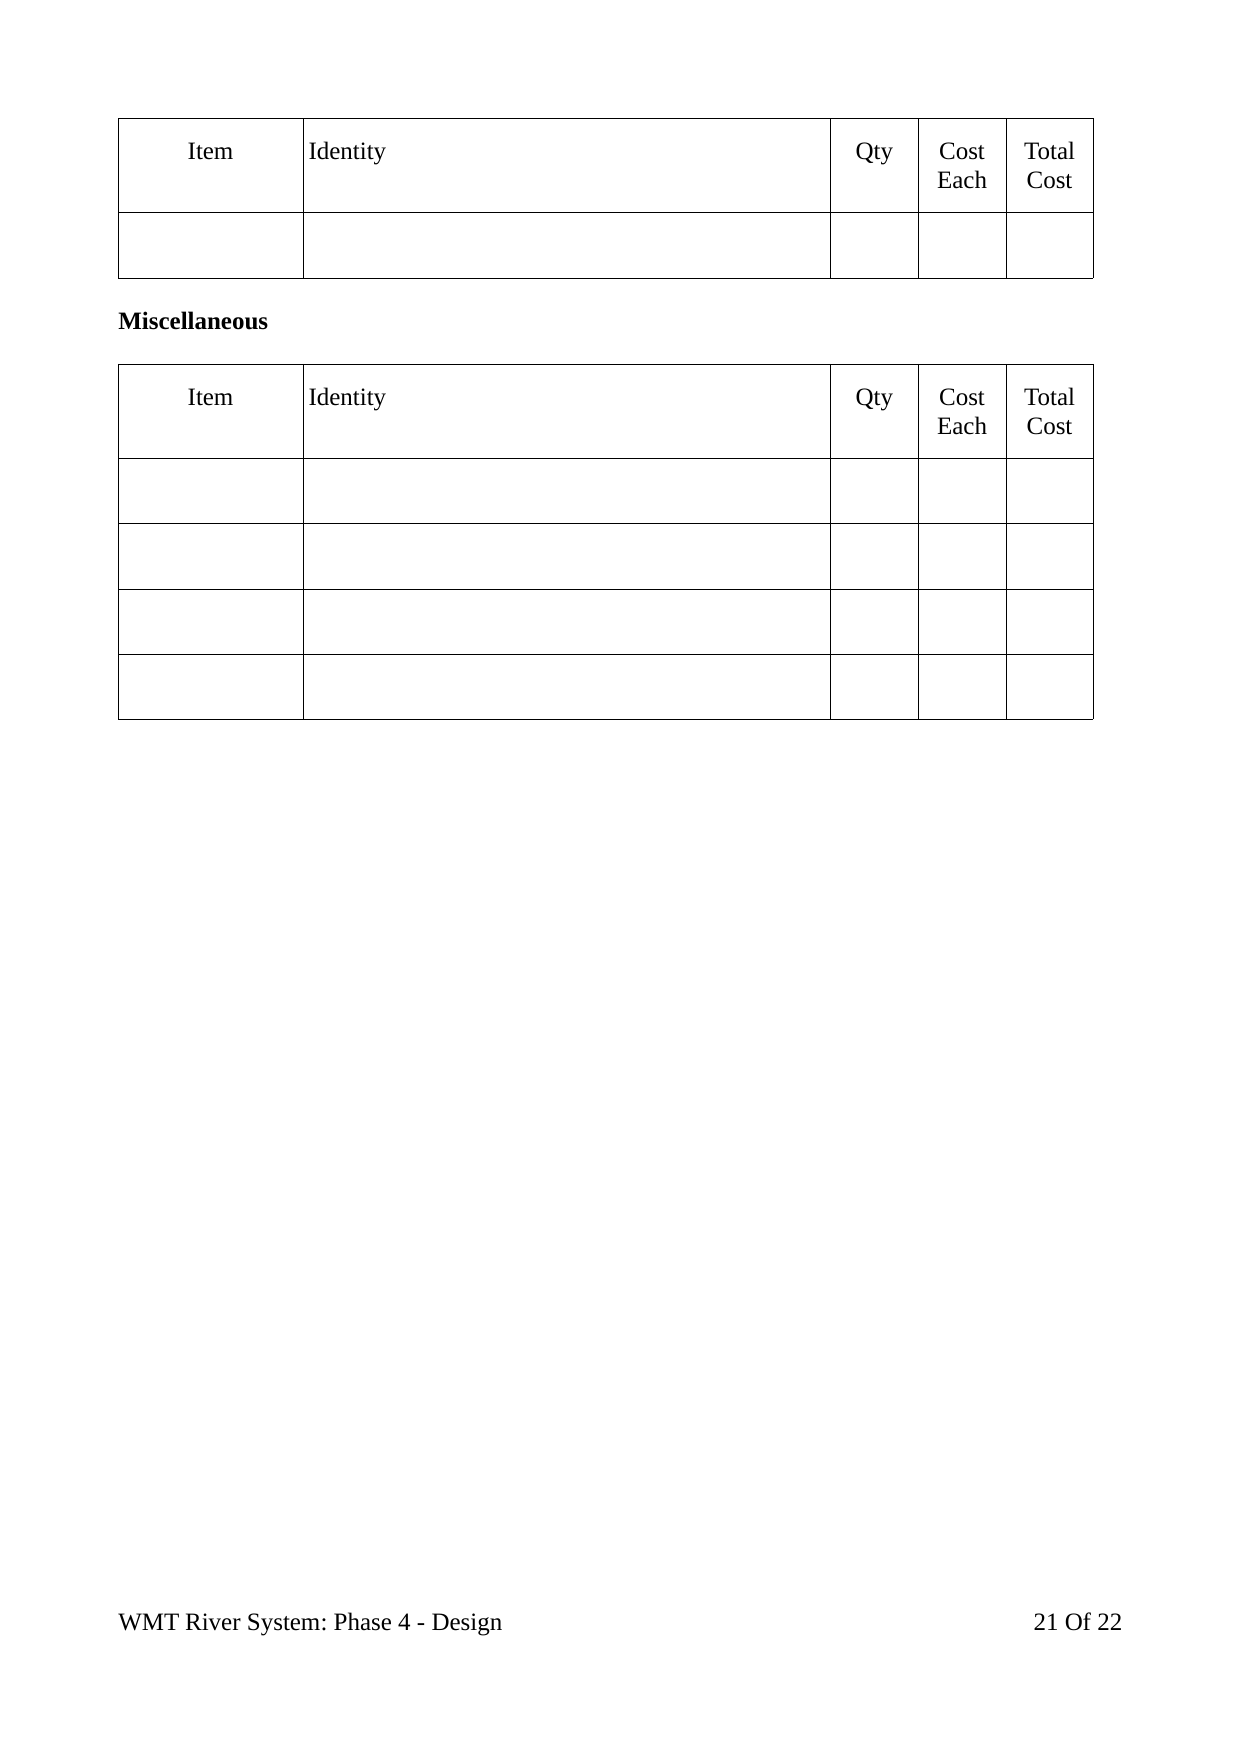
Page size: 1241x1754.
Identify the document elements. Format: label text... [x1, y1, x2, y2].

table_cell [119, 590, 303, 654]
table_header Qty [831, 119, 918, 212]
table_header Cost Each [919, 119, 1006, 212]
table_cell [919, 655, 1006, 719]
table_cell [831, 655, 918, 719]
table_cell [1007, 590, 1093, 654]
table_cell [919, 524, 1006, 588]
table_header Qty [831, 365, 918, 458]
table_cell [831, 590, 918, 654]
table_cell [1007, 213, 1093, 277]
table_header Cost Each [919, 365, 1006, 458]
table_header Identity [304, 119, 830, 212]
table_header Identity [304, 365, 830, 458]
table_cell [119, 655, 303, 719]
table_cell [831, 524, 918, 588]
table_cell [919, 590, 1006, 654]
table_cell [831, 213, 918, 277]
table_cell [304, 524, 830, 588]
table_cell [1007, 655, 1093, 719]
table_cell [119, 213, 303, 277]
table_cell [919, 213, 1006, 277]
text Miscellaneous [118, 306, 1122, 335]
table_cell [831, 459, 918, 523]
table_cell [119, 524, 303, 588]
table_header Total Cost [1007, 119, 1093, 212]
table_cell [304, 655, 830, 719]
table_header Total Cost [1007, 365, 1093, 458]
table_cell [919, 459, 1006, 523]
table_cell [304, 213, 830, 277]
table_cell [304, 590, 830, 654]
table_cell [119, 459, 303, 523]
table_cell [304, 459, 830, 523]
table_cell [1007, 524, 1093, 588]
table_header Item [119, 119, 303, 212]
table_cell [1007, 459, 1093, 523]
table_header Item [119, 365, 303, 458]
